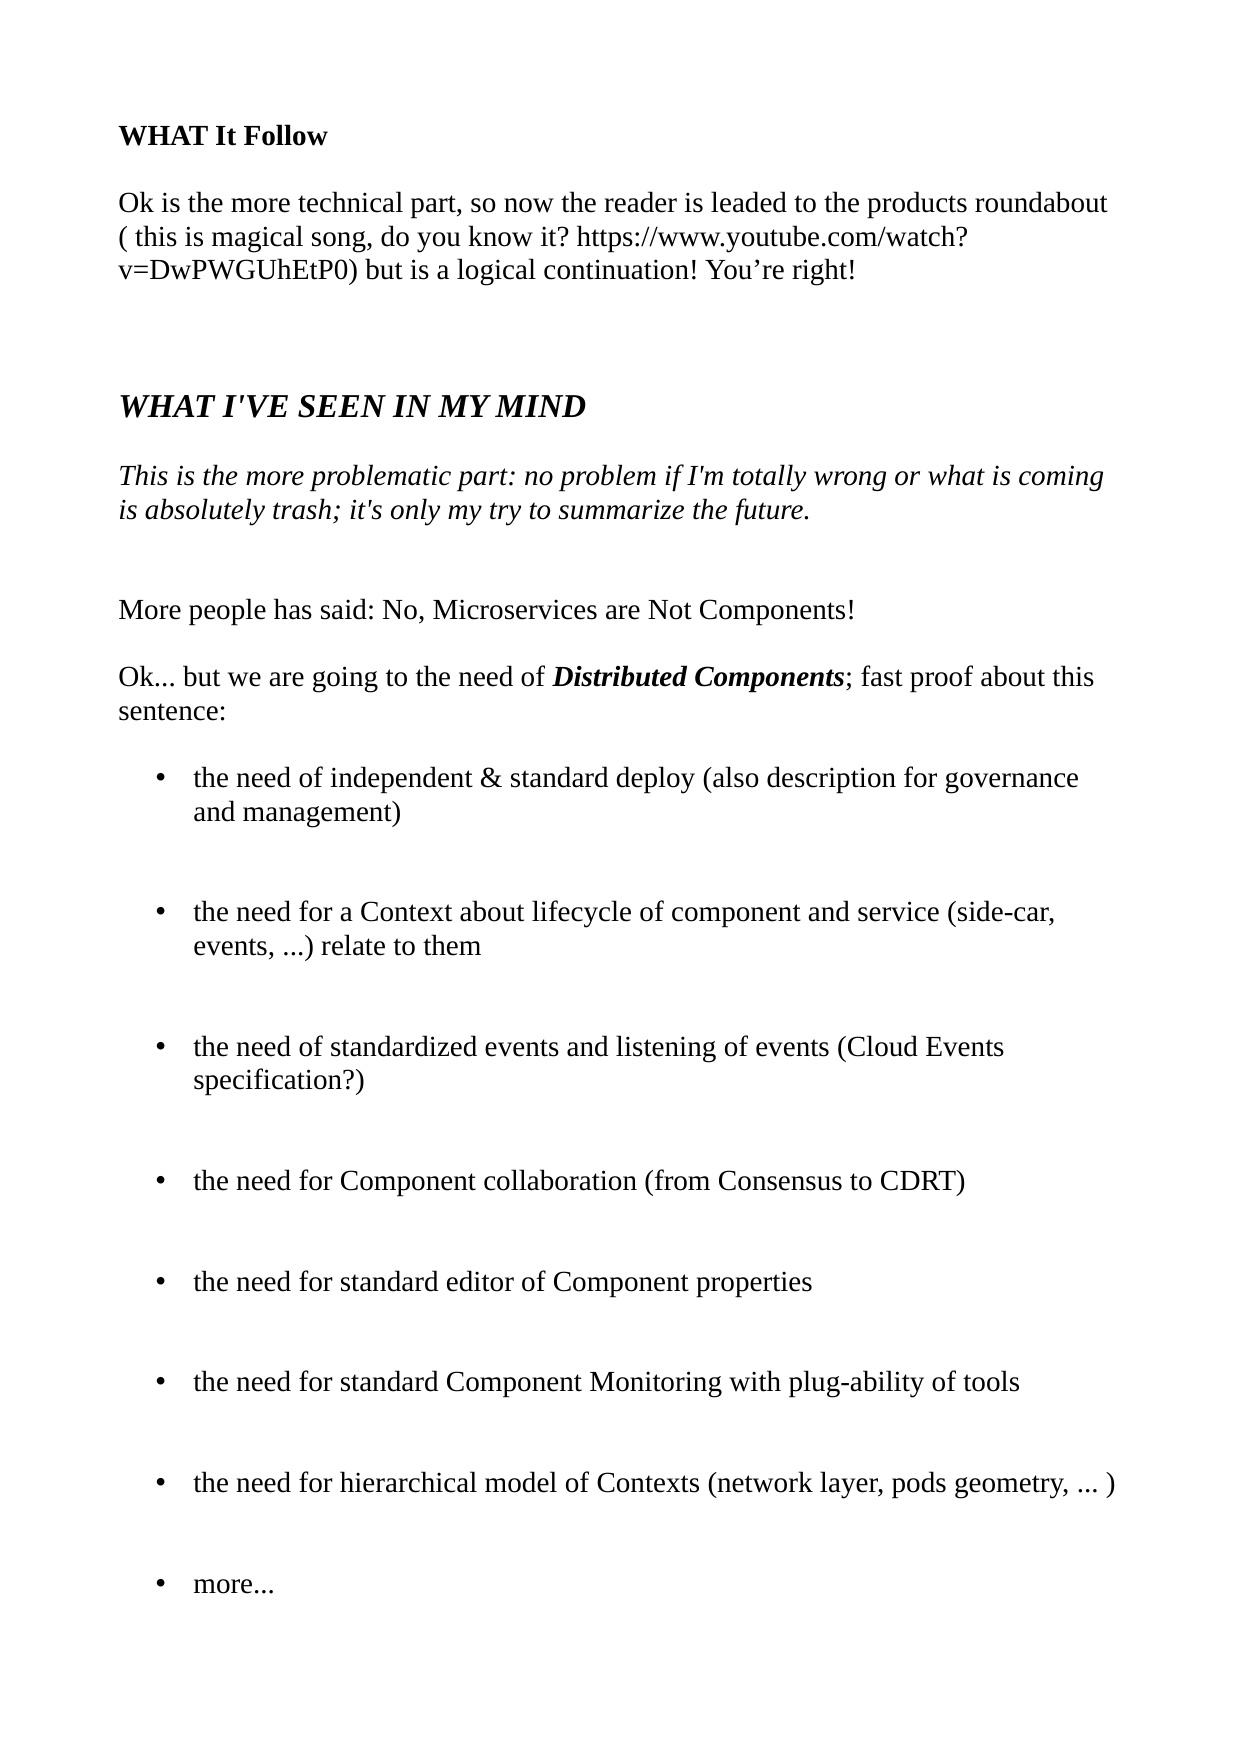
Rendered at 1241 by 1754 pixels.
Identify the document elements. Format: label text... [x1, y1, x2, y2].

list the need of independent & standard deploy (also description for governance and management) [156, 760, 1122, 827]
text ( this is magical song, do you know it? https://www.youtube.com/watch?v=DwPWGUhEtP0) but is a logical continuation! You’re right! [118, 219, 1122, 286]
list the need for Component collaboration (from Consensus to CDRT) [156, 1163, 1122, 1197]
list the need for a Context about lifecycle of component and service (side-car, events, ...) relate to them [156, 894, 1122, 962]
text This is the more problematic part: no problem if I'm totally wrong or what is coming [118, 458, 1122, 492]
list the need of standardized events and listening of events (Cloud Events specification?) [156, 1029, 1122, 1096]
text WHAT It Follow [118, 118, 1122, 152]
list the need for standard Component Monitoring with plug-ability of tools [156, 1364, 1122, 1398]
text WHAT I'VE SEEN IN MY MIND [118, 386, 1122, 425]
text More people has said: No, Microservices are Not Components! [118, 592, 1122, 626]
list the need for hierarchical model of Contexts (network layer, pods geometry, ... ) [156, 1465, 1122, 1499]
text is absolutely trash; it's only my try to summarize the future. [118, 492, 1122, 525]
list more... [156, 1566, 1122, 1599]
text Ok is the more technical part, so now the reader is leaded to the products roundabout [118, 185, 1122, 219]
list the need for standard editor of Component properties [156, 1264, 1122, 1297]
text Ok... but we are going to the need of Distributed Components; fast proof about this sentence: [118, 659, 1122, 727]
